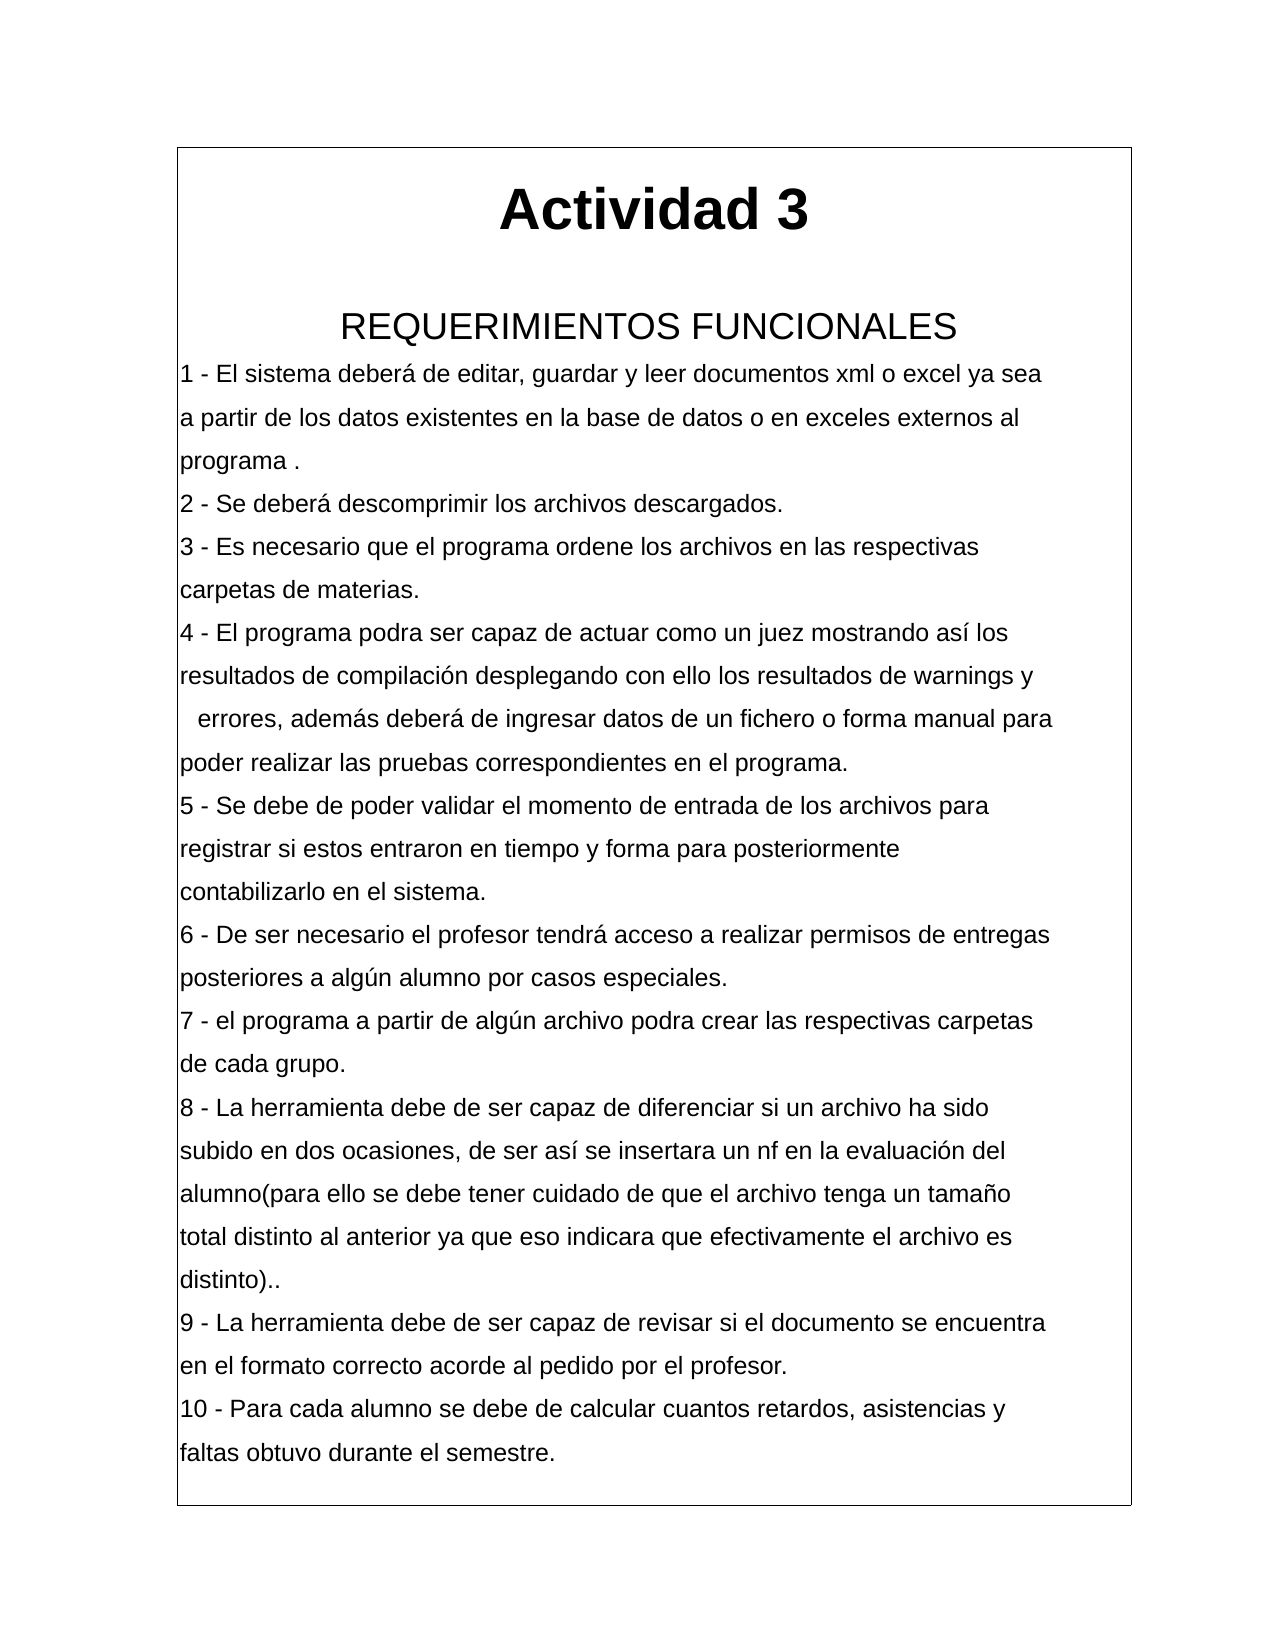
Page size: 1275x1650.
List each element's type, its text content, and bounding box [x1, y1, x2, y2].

text total distinto al anterior ya que eso indicara que efectivamente el archivo es [179, 1222, 1128, 1251]
text poder realizar las pruebas correspondientes en el programa. [179, 748, 1128, 776]
text a partir de los datos existentes en la base de datos o en exceles externos al [179, 403, 1128, 431]
text 3 - Es necesario que el programa ordene los archivos en las respectivas [179, 532, 1128, 561]
text distinto).. [179, 1265, 1128, 1294]
text alumno(para ello se debe tener cuidado de que el archivo tenga un tamaño [179, 1179, 1128, 1208]
text subido en dos ocasiones, de ser así se insertara un nf en la evaluación del [179, 1136, 1128, 1164]
text faltas obtuvo durante el semestre. [179, 1438, 1128, 1466]
text resultados de compilación desplegando con ello los resultados de warnings y [179, 661, 1128, 690]
text registrar si estos entraron en tiempo y forma para posteriormente [179, 834, 1128, 863]
text 7 - el programa a partir de algún archivo podra crear las respectivas carpetas [179, 1006, 1128, 1035]
text carpetas de materias. [179, 575, 1128, 604]
text 1 - El sistema deberá de editar, guardar y leer documentos xml o excel ya sea [179, 359, 1128, 388]
text 5 - Se debe de poder validar el momento de entrada de los archivos para [179, 791, 1128, 819]
text errores, además deberá de ingresar datos de un fichero o forma manual para [197, 704, 1128, 733]
text 9 - La herramienta debe de ser capaz de revisar si el documento se encuentra [179, 1308, 1128, 1337]
title Actividad 3 [179, 175, 1128, 242]
text programa . [179, 446, 1128, 474]
text 4 - El programa podra ser capaz de actuar como un juez mostrando así los [179, 618, 1128, 647]
text posteriores a algún alumno por casos especiales. [179, 963, 1128, 992]
text 8 - La herramienta debe de ser capaz de diferenciar si un archivo ha sido [179, 1093, 1128, 1121]
text 10 - Para cada alumno se debe de calcular cuantos retardos, asistencias y [179, 1394, 1128, 1423]
text 6 - De ser necesario el profesor tendrá acceso a realizar permisos de entregas [179, 920, 1128, 949]
text contabilizarlo en el sistema. [179, 877, 1128, 906]
subtitle REQUERIMIENTOS FUNCIONALES [179, 304, 1128, 347]
text en el formato correcto acorde al pedido por el profesor. [179, 1351, 1128, 1380]
text de cada grupo. [179, 1049, 1128, 1078]
text 2 - Se deberá descomprimir los archivos descargados. [179, 489, 1128, 518]
